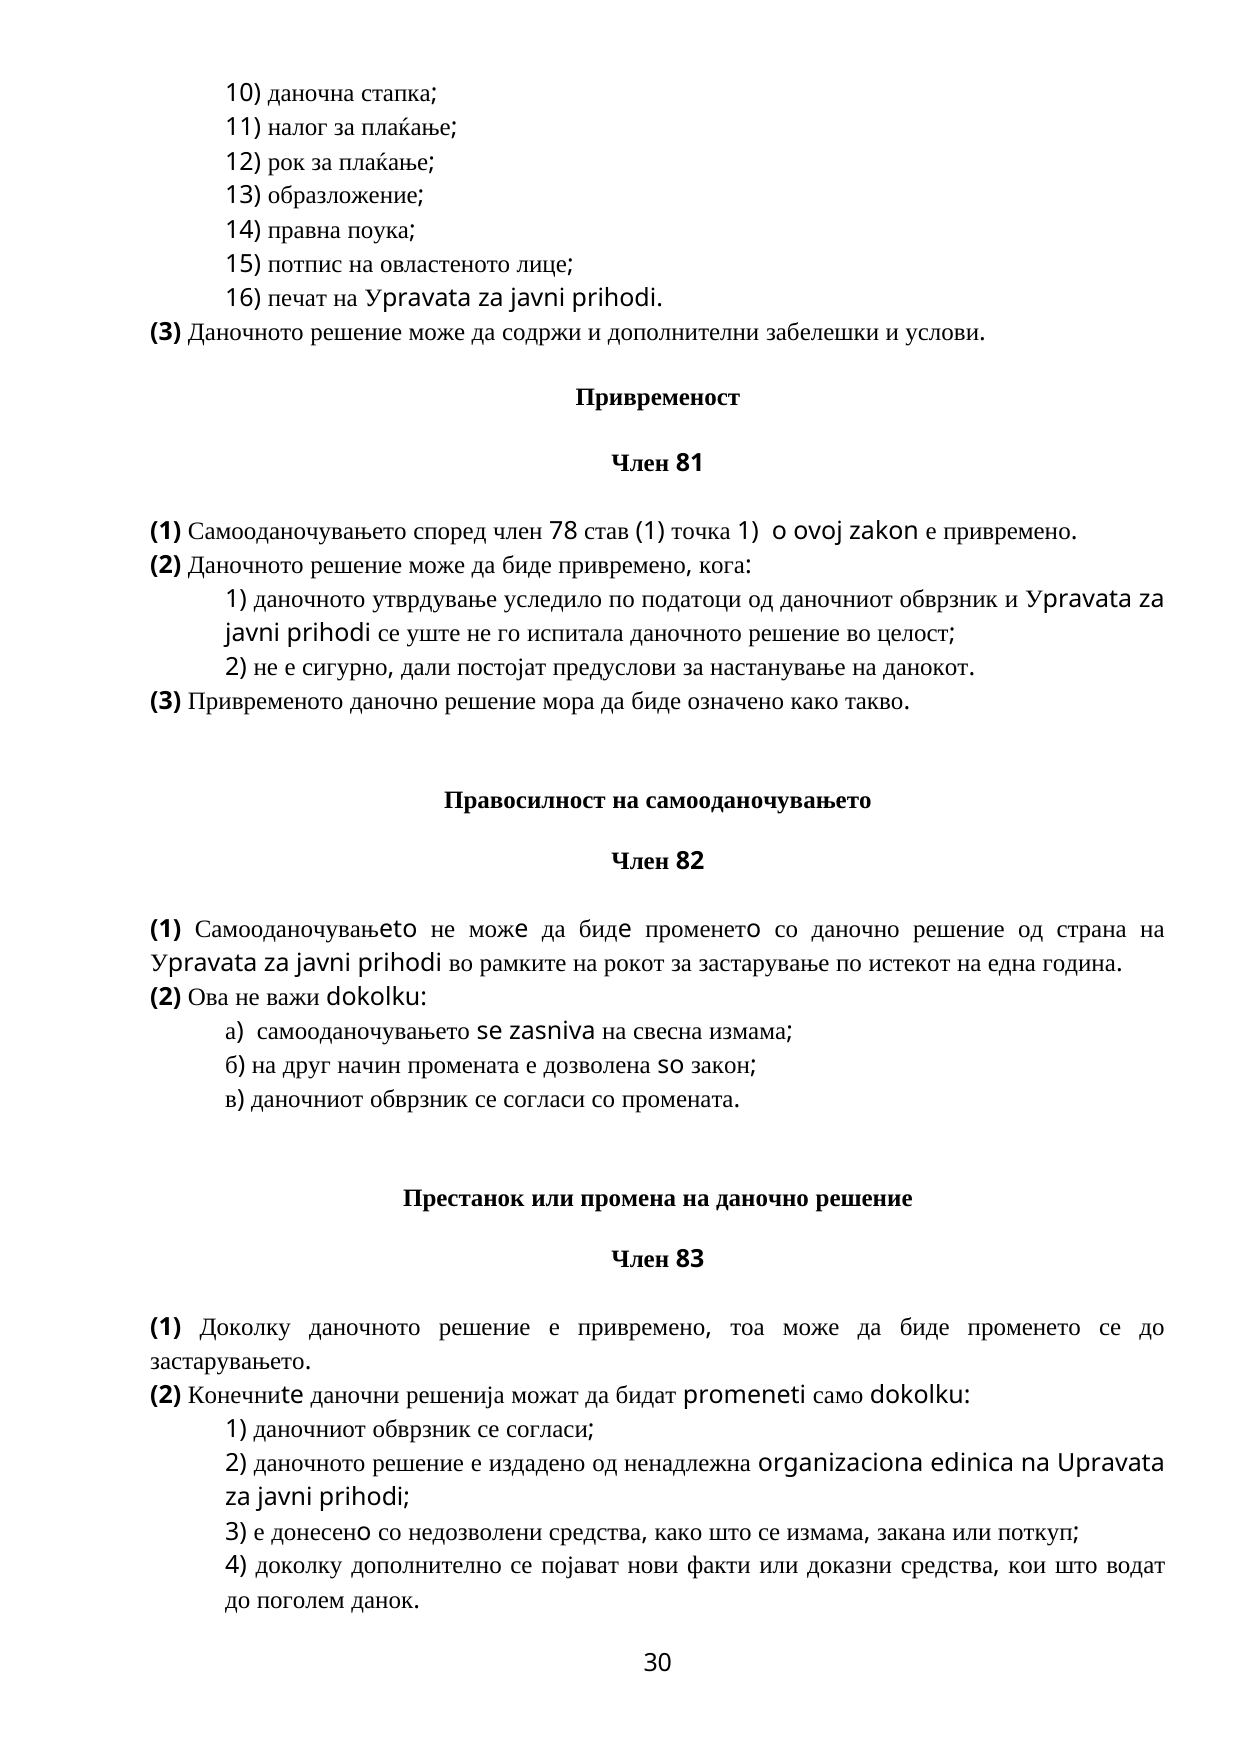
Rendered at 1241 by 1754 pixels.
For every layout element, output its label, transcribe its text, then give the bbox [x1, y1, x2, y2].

text (1) Самооданочувањето според член 78 став (1) точка 1) o ovoj zakon е привремено. [150, 512, 1165, 547]
text Член 82 [150, 842, 1165, 877]
text Член 81 [150, 444, 1165, 478]
text 12) рок за плаќање; [225, 143, 1165, 177]
text 14) правна поука; [225, 211, 1165, 245]
text (1) Доколку даночното решение е привремено, тоа може да биде променето се до застарувањето. [150, 1309, 1165, 1377]
text 15) потпис на овластеното лице; [225, 245, 1165, 279]
text Престанок или промена на даночно решение [150, 1183, 1165, 1212]
text (2) Даночното решение може да биде привремено, кога: [150, 547, 1165, 581]
text 2) даночното решение е издадено од ненадлежна organizaciona edinica na Upravata za javni prihodi; [225, 1445, 1165, 1513]
text 1) даночниот обврзник се согласи; [225, 1411, 1165, 1445]
text 1) даночното утврдување уследило по податоци од даночниот обврзник и Уpravata za javni prihodi се уште не го испитала даночното решение во целост; [225, 581, 1165, 649]
text 11) налог за плаќање; [225, 109, 1165, 143]
text в) даночниот обврзник се согласи со промената. [225, 1081, 1165, 1115]
text (2) Конечниte даночни решенија можат да бидат promeneti само dokolku: [150, 1377, 1165, 1411]
text б) на друг начин промената е дозволена so закон; [225, 1047, 1165, 1081]
text Привременост [150, 382, 1165, 410]
text Член 83 [150, 1241, 1165, 1275]
text 2) не е сигурно, дали постојат предуслови за настанување на данокот. [225, 649, 1165, 683]
text (3) Привременото даночно решение мора да биде означено како такво. [150, 683, 1165, 717]
text Правосилност на самооданочувањето [150, 785, 1165, 814]
text 16) печат на Уpravata za javni prihodi. [225, 279, 1165, 313]
text (3) Даночното решение може да содржи и дополнителни забелешки и услови. [150, 313, 1165, 347]
text (1) Самооданочувањeto не можe да бидe променетo со даночно решение од страна на Уpravata za javni prihodi во рамките на рокот за застарување по истекот на една година. [150, 911, 1165, 979]
text 3) е донесенo со недозволени средства, како што се измама, закана или поткуп; [225, 1513, 1165, 1547]
text (2) Ова не важи dokolku: [150, 979, 1165, 1013]
text 4) доколку дополнително се појават нови факти или доказни средства, кои што водат до поголем данок. [225, 1547, 1165, 1615]
text 10) даночна стапка; [225, 75, 1165, 109]
text а) самооданочувањето se zasniva на свесна измама; [225, 1013, 1165, 1047]
text 13) образложение; [225, 177, 1165, 211]
